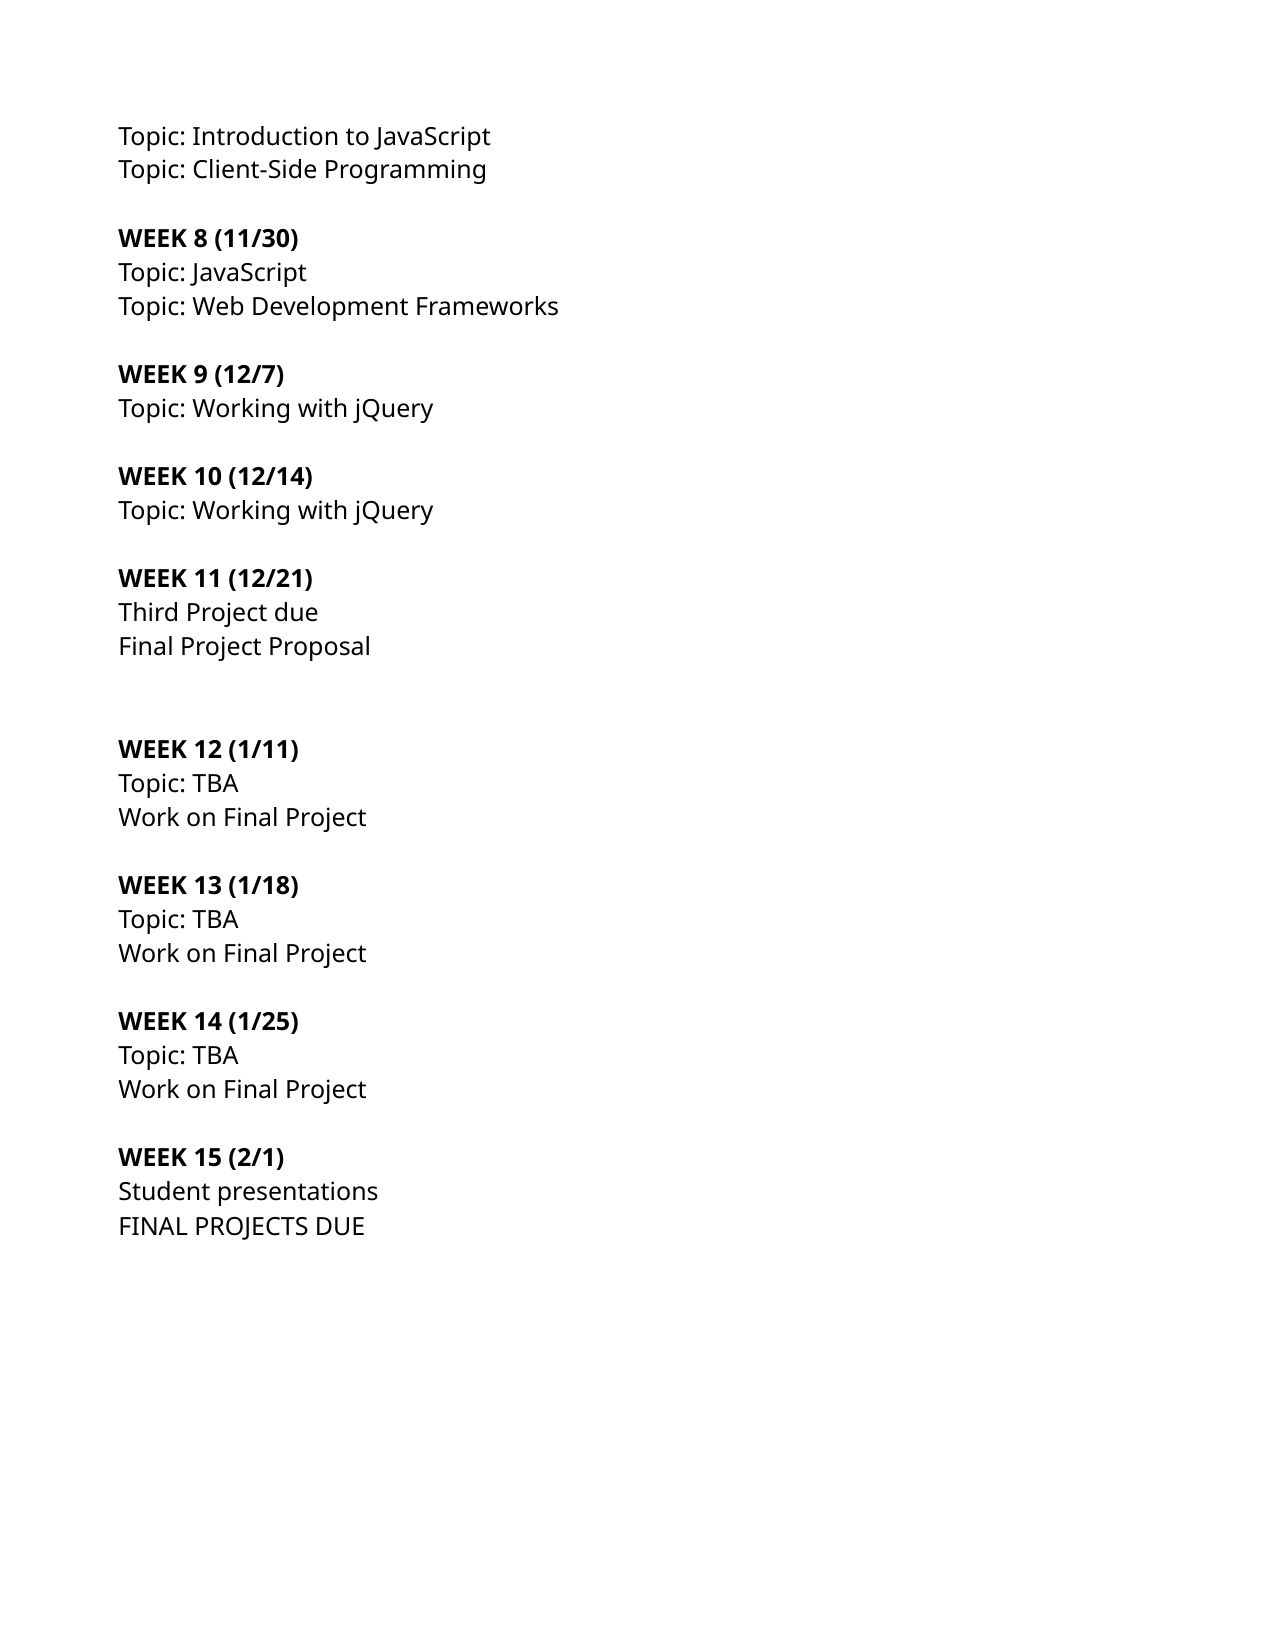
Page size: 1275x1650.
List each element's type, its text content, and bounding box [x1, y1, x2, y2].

text Work on Final Project [118, 1072, 1157, 1106]
text Work on Final Project [118, 799, 1157, 833]
text Work on Final Project [118, 936, 1157, 970]
text Topic: TBA [118, 1038, 1157, 1072]
text Student presentations [118, 1174, 1157, 1208]
text WEEK 9 (12/7) [118, 357, 1157, 391]
text WEEK 11 (12/21) [118, 561, 1157, 595]
text Topic: Client-Side Programming [118, 152, 1157, 186]
text Topic: TBA [118, 902, 1157, 936]
text WEEK 10 (12/14) [118, 459, 1157, 493]
text Topic: Introduction to JavaScript [118, 118, 1157, 152]
text Topic: Web Development Frameworks [118, 288, 1157, 322]
text WEEK 14 (1/25) [118, 1004, 1157, 1038]
text Third Project due [118, 595, 1157, 629]
text FINAL PROJECTS DUE [118, 1208, 1157, 1242]
text Topic: Working with jQuery [118, 493, 1157, 527]
text Topic: TBA [118, 765, 1157, 799]
text Topic: JavaScript [118, 254, 1157, 288]
text WEEK 12 (1/11) [118, 731, 1157, 765]
text Final Project Proposal [118, 629, 1157, 663]
text Topic: Working with jQuery [118, 391, 1157, 425]
text WEEK 8 (11/30) [118, 220, 1157, 254]
text WEEK 13 (1/18) [118, 867, 1157, 902]
text WEEK 15 (2/1) [118, 1140, 1157, 1174]
